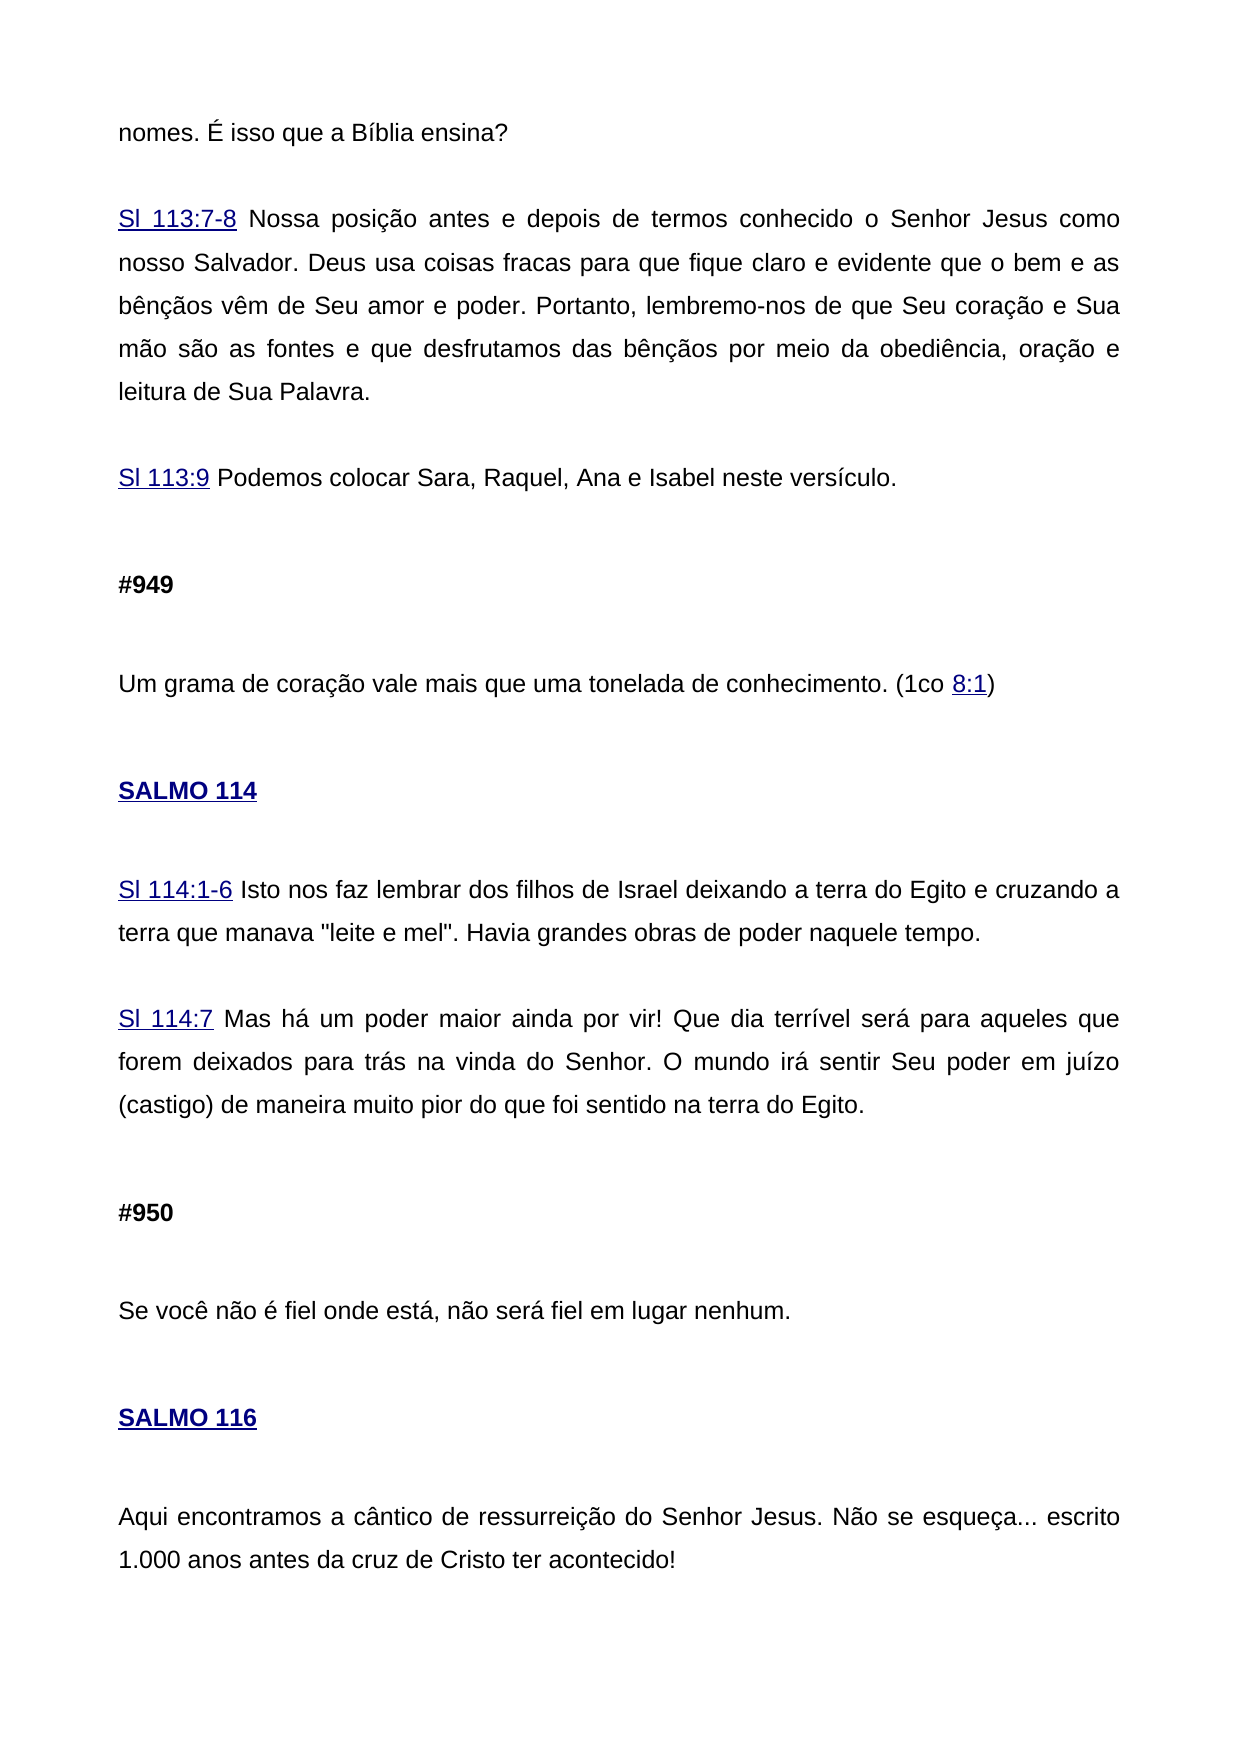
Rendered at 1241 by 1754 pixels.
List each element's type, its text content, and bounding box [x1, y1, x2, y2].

text Se você não é fiel onde está, não será fiel em lugar nenhum. [118, 1296, 1122, 1325]
text Sl 113:7-8 Nossa posição antes e depois de termos conhecido o Senhor Jesus como nosso Salvador. Deus usa coisas fracas para que fique claro e evidente que o bem e as bênçãos vêm de Seu amor e poder. Portanto, lembremo-nos de que Seu coração e Sua mão são as fontes e que desfrutamos das bênçãos por meio da obediência, oração e leitura de Sua Palavra. [118, 204, 1122, 406]
subtitle #949 [118, 570, 1122, 599]
text Sl 113:9 Podemos colocar Sara, Raquel, Ana e Isabel neste versículo. [118, 463, 1122, 492]
subtitle #950 [118, 1197, 1122, 1226]
text Um grama de coração vale mais que uma tonelada de conhecimento. (1co 8:1) [118, 669, 1122, 698]
text nomes. É isso que a Bíblia ensina? [118, 118, 1122, 147]
text Sl 114:1-6 Isto nos faz lembrar dos filhos de Israel deixando a terra do Egito e cruzando a terra que manava "leite e mel". Havia grandes obras de poder naquele tempo. [118, 875, 1122, 947]
text Aqui encontramos a cântico de ressurreição do Senhor Jesus. Não se esqueça... escrito 1.000 anos antes da cruz de Cristo ter acontecido! [118, 1502, 1122, 1574]
text Sl 114:7 Mas há um poder maior ainda por vir! Que dia terrível será para aqueles que forem deixados para trás na vinda do Senhor. O mundo irá sentir Seu poder em juízo (castigo) de maneira muito pior do que foi sentido na terra do Egito. [118, 1004, 1122, 1119]
subtitle SALMO 116 [118, 1403, 1122, 1432]
subtitle SALMO 114 [118, 776, 1122, 805]
